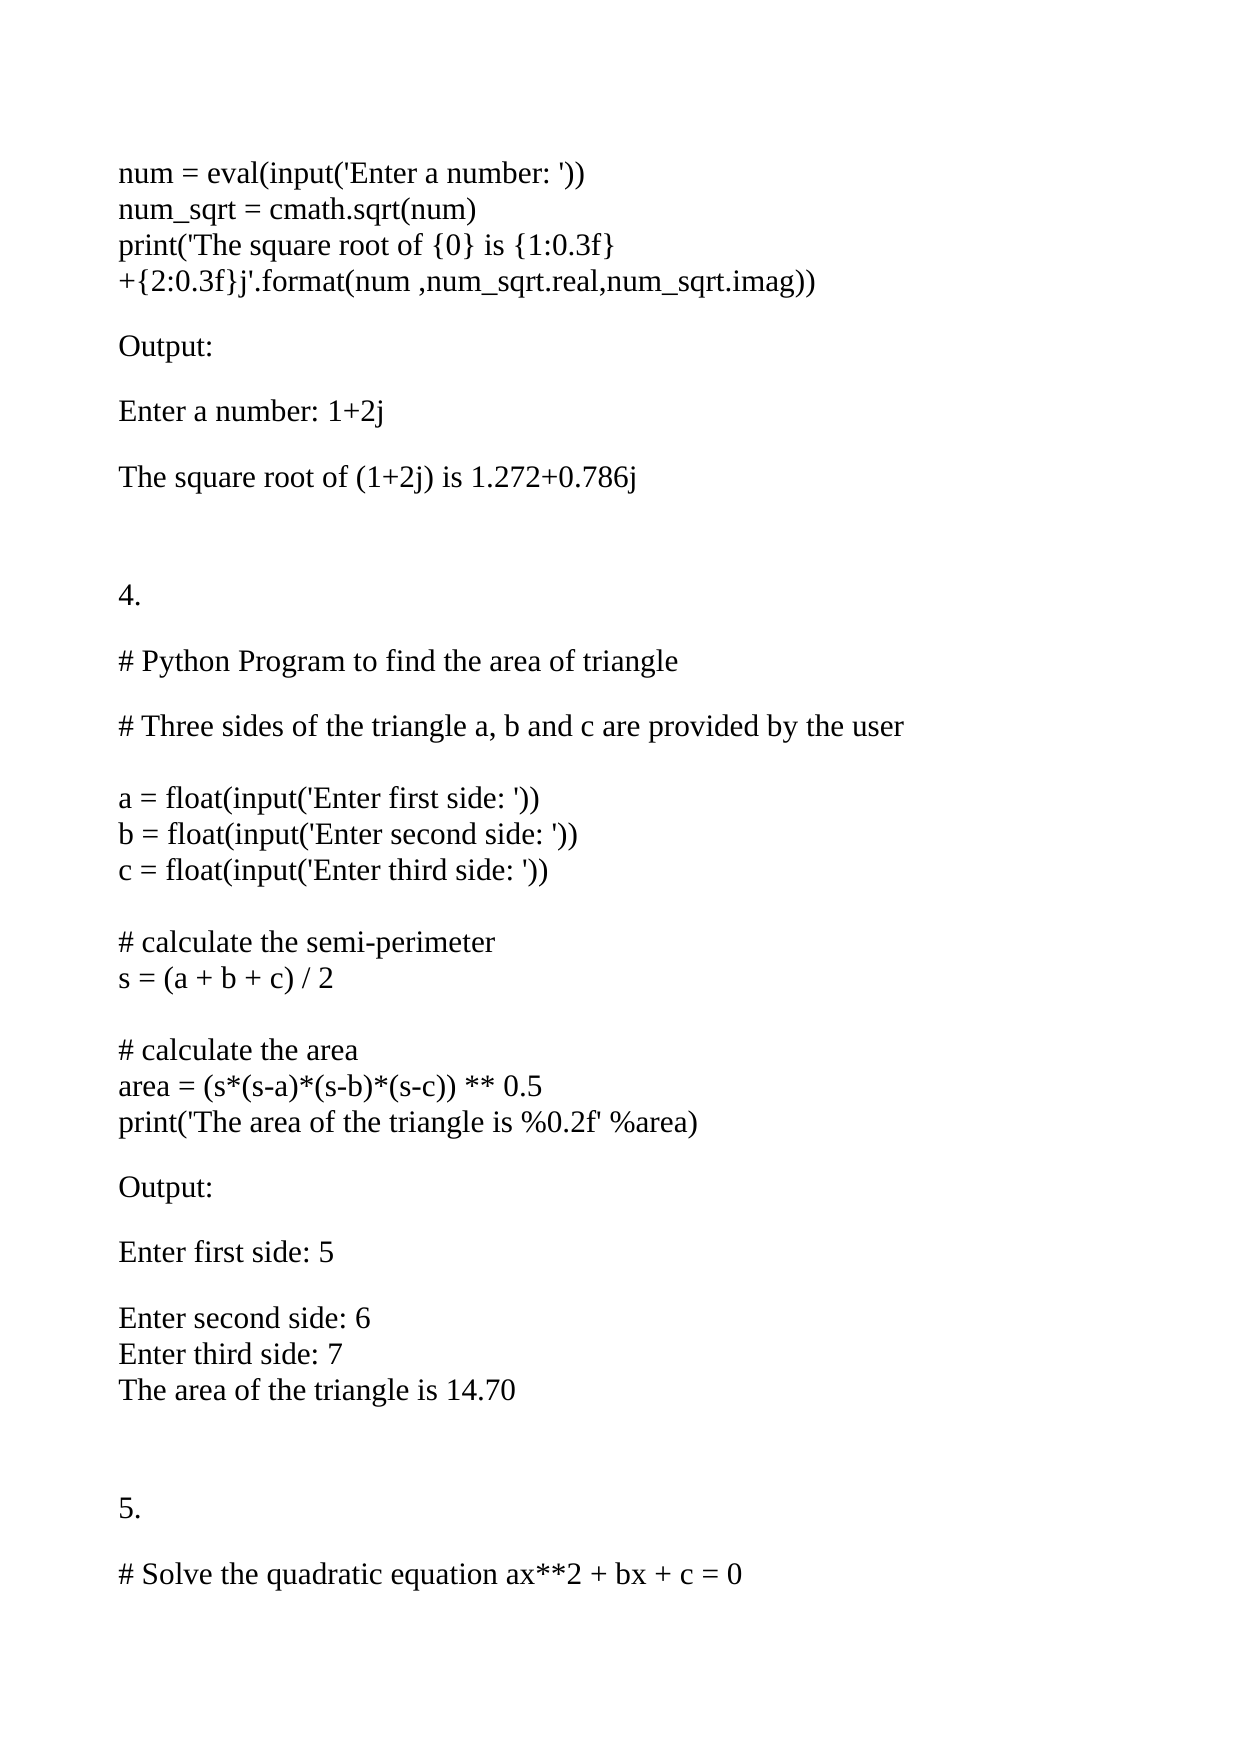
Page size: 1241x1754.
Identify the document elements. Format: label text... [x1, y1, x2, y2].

text num = eval(input('Enter a number: ')) [118, 154, 1122, 190]
text # calculate the semi-perimeter [118, 923, 1122, 959]
text 5. [118, 1489, 1122, 1525]
text area = (s*(s-a)*(s-b)*(s-c)) ** 0.5 [118, 1067, 1122, 1103]
text Output: [118, 1168, 1122, 1204]
text b = float(input('Enter second side: ')) [118, 815, 1122, 851]
text Output: [118, 327, 1122, 363]
text Enter first side: 5 [118, 1234, 1122, 1269]
text Enter a number: 1+2j [118, 393, 1122, 429]
text print('The square root of {0} is {1:0.3f}+{2:0.3f}j'.format(num ,num_sqrt.real,num_sqrt.imag)) [118, 226, 1122, 298]
text # Three sides of the triangle a, b and c are provided by the user [118, 707, 1122, 743]
text 4. [118, 577, 1122, 613]
text # Python Program to find the area of triangle [118, 642, 1122, 678]
text Enter second side: 6 [118, 1299, 1122, 1335]
text s = (a + b + c) / 2 [118, 959, 1122, 995]
text a = float(input('Enter first side: ')) [118, 779, 1122, 815]
text The square root of (1+2j) is 1.272+0.786j [118, 458, 1122, 494]
text Enter third side: 7 [118, 1335, 1122, 1371]
text num_sqrt = cmath.sqrt(num) [118, 190, 1122, 226]
text c = float(input('Enter third side: ')) [118, 851, 1122, 887]
text # Solve the quadratic equation ax**2 + bx + c = 0 [118, 1555, 1122, 1591]
text The area of the triangle is 14.70 [118, 1371, 1122, 1407]
text # calculate the area [118, 1031, 1122, 1067]
text print('The area of the triangle is %0.2f' %area) [118, 1103, 1122, 1139]
